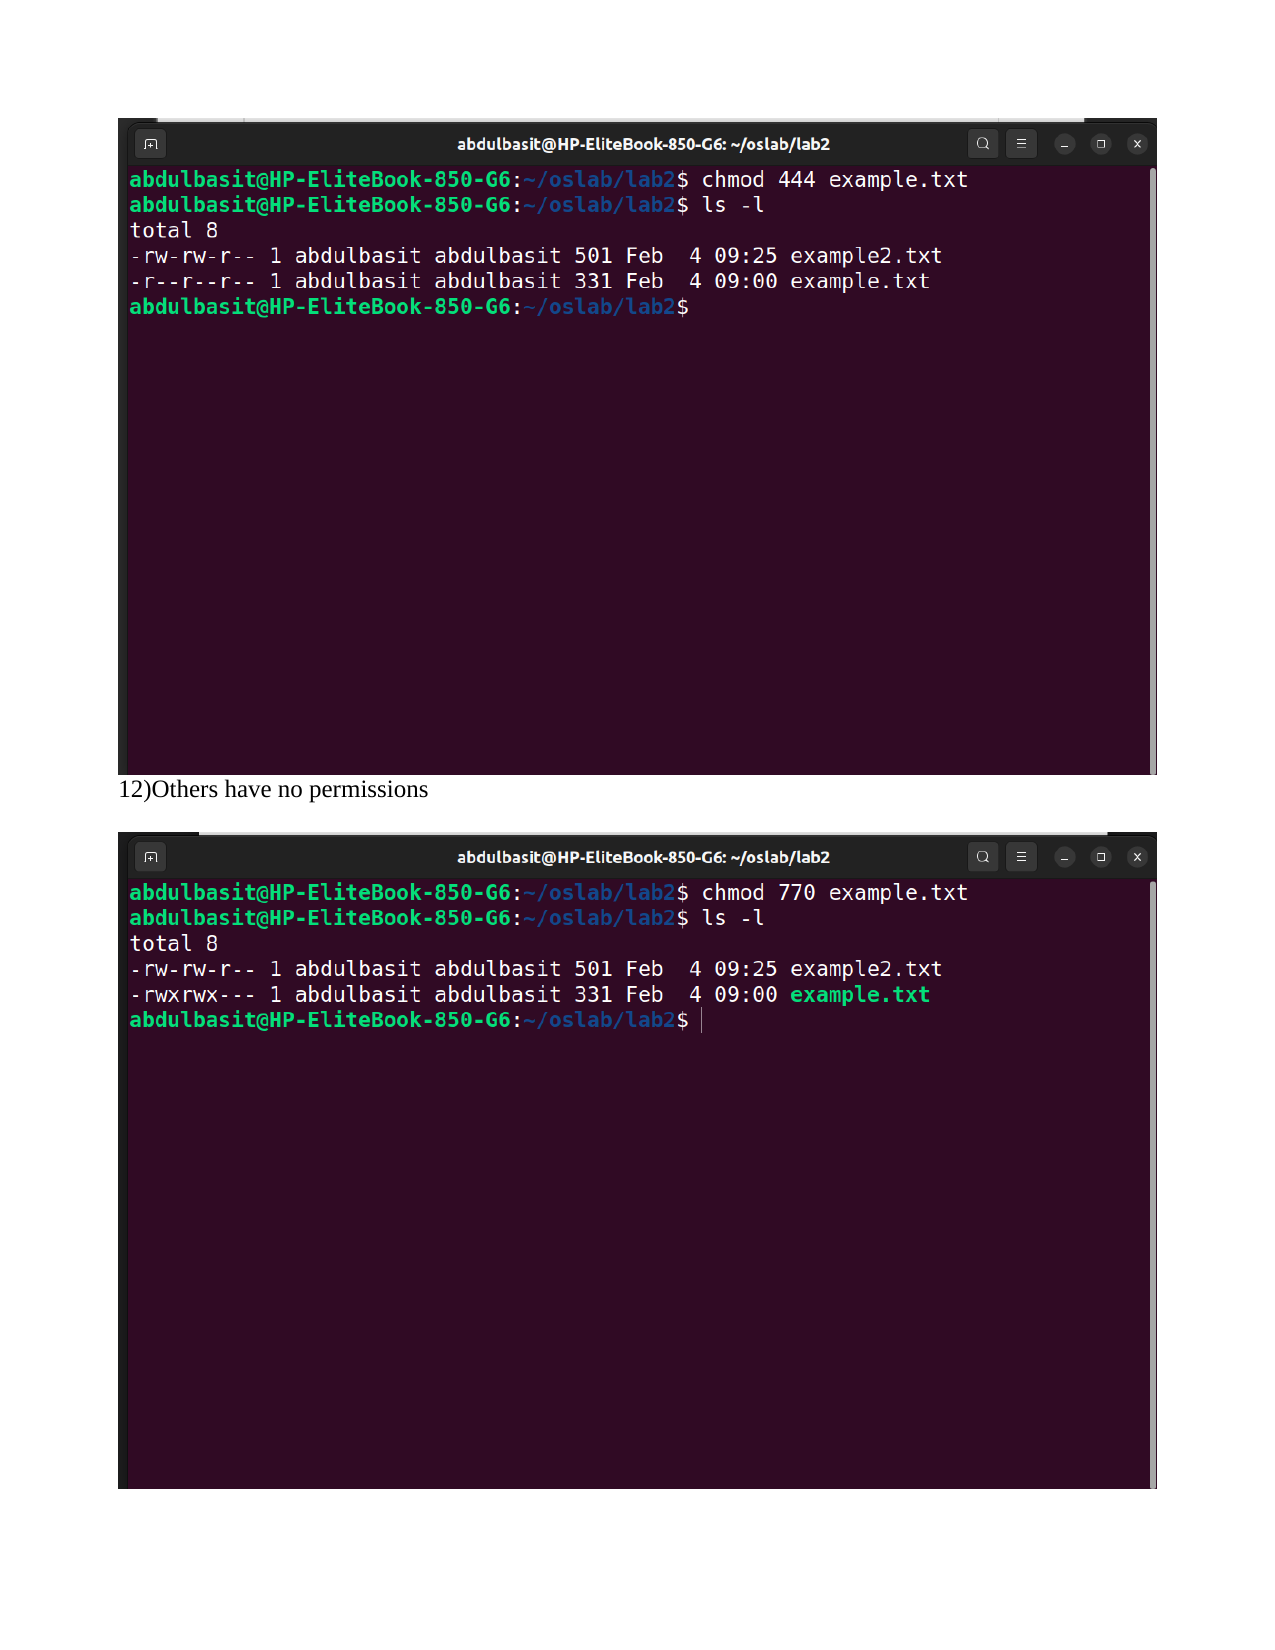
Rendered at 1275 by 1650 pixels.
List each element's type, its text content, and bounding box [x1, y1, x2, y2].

picture [118, 832, 1157, 1489]
text 12)Others have no permissions [118, 775, 1157, 803]
picture [118, 118, 1157, 775]
